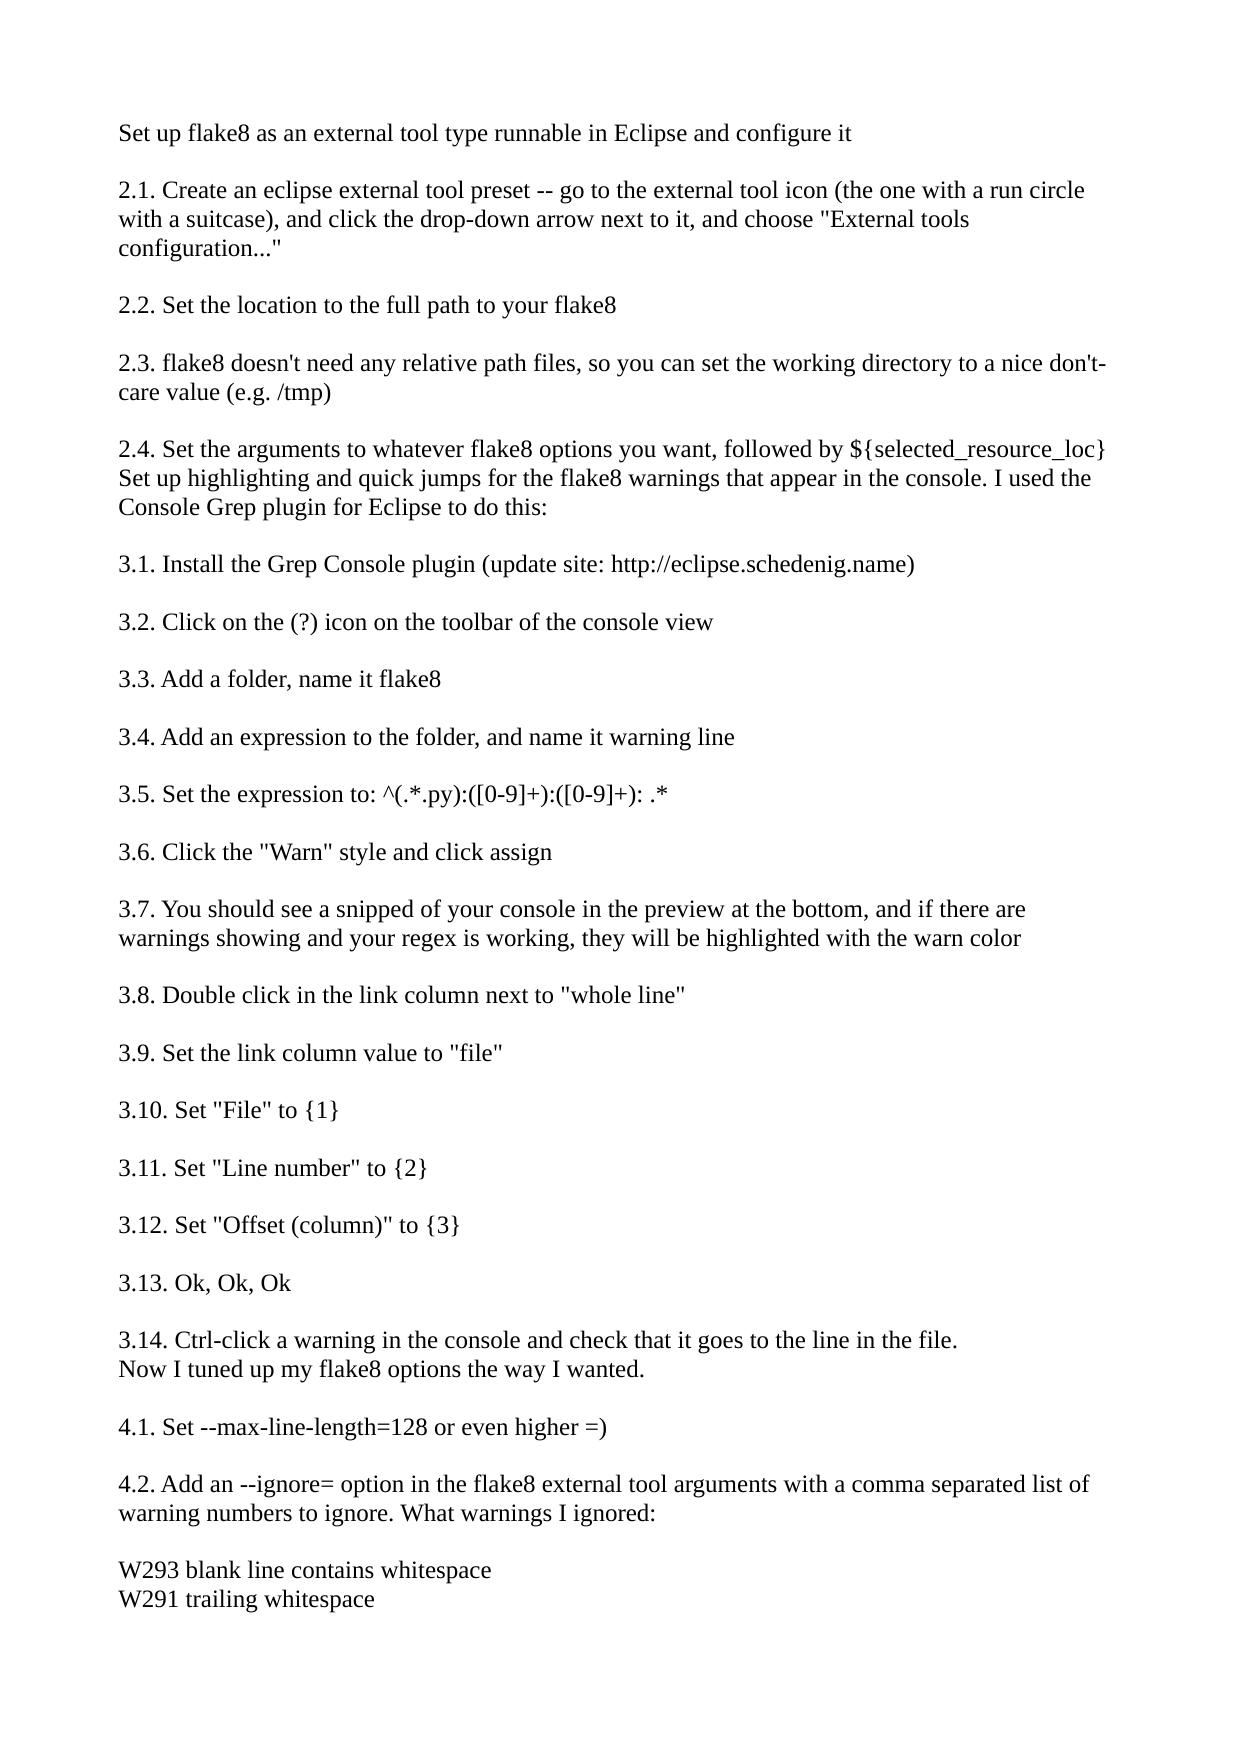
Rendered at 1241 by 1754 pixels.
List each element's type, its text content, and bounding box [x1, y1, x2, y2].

text 2.4. Set the arguments to whatever flake8 options you want, followed by ${selected_resource_loc} [118, 434, 1122, 463]
text 3.14. Ctrl-click a warning in the console and check that it goes to the line in the file. [118, 1326, 1122, 1354]
text 4.1. Set --max-line-length=128 or even higher =) [118, 1412, 1122, 1441]
text 3.1. Install the Grep Console plugin (update site: http://eclipse.schedenig.name) [118, 549, 1122, 578]
text Set up flake8 as an external tool type runnable in Eclipse and configure it [118, 118, 1122, 147]
text 4.2. Add an --ignore= option in the flake8 external tool arguments with a comma separated list of warning numbers to ignore. What warnings I ignored: [118, 1469, 1122, 1527]
text 3.8. Double click in the link column next to "whole line" [118, 981, 1122, 1009]
text 3.11. Set "Line number" to {2} [118, 1153, 1122, 1182]
text 3.12. Set "Offset (column)" to {3} [118, 1211, 1122, 1239]
text 3.9. Set the link column value to "file" [118, 1038, 1122, 1067]
text Set up highlighting and quick jumps for the flake8 warnings that appear in the console. I used the Console Grep plugin for Eclipse to do this: [118, 463, 1122, 521]
text W291 trailing whitespace [118, 1584, 1122, 1613]
text Now I tuned up my flake8 options the way I wanted. [118, 1354, 1122, 1383]
text 2.2. Set the location to the full path to your flake8 [118, 291, 1122, 319]
text 3.10. Set "File" to {1} [118, 1096, 1122, 1124]
text 2.1. Create an eclipse external tool preset -- go to the external tool icon (the one with a run circle with a suitcase), and click the drop-down arrow next to it, and choose "External tools configuration..." [118, 176, 1122, 262]
text 3.3. Add a folder, name it flake8 [118, 664, 1122, 693]
text 3.5. Set the expression to: ^(.*.py):([0-9]+):([0-9]+): .* [118, 779, 1122, 808]
text 3.6. Click the "Warn" style and click assign [118, 837, 1122, 866]
text 3.7. You should see a snipped of your console in the preview at the bottom, and if there are warnings showing and your regex is working, they will be highlighted with the warn color [118, 894, 1122, 952]
text 3.2. Click on the (?) icon on the toolbar of the console view [118, 607, 1122, 636]
text 2.3. flake8 doesn't need any relative path files, so you can set the working directory to a nice don't-care value (e.g. /tmp) [118, 348, 1122, 406]
text 3.4. Add an expression to the folder, and name it warning line [118, 722, 1122, 751]
text 3.13. Ok, Ok, Ok [118, 1268, 1122, 1297]
text W293 blank line contains whitespace [118, 1556, 1122, 1584]
